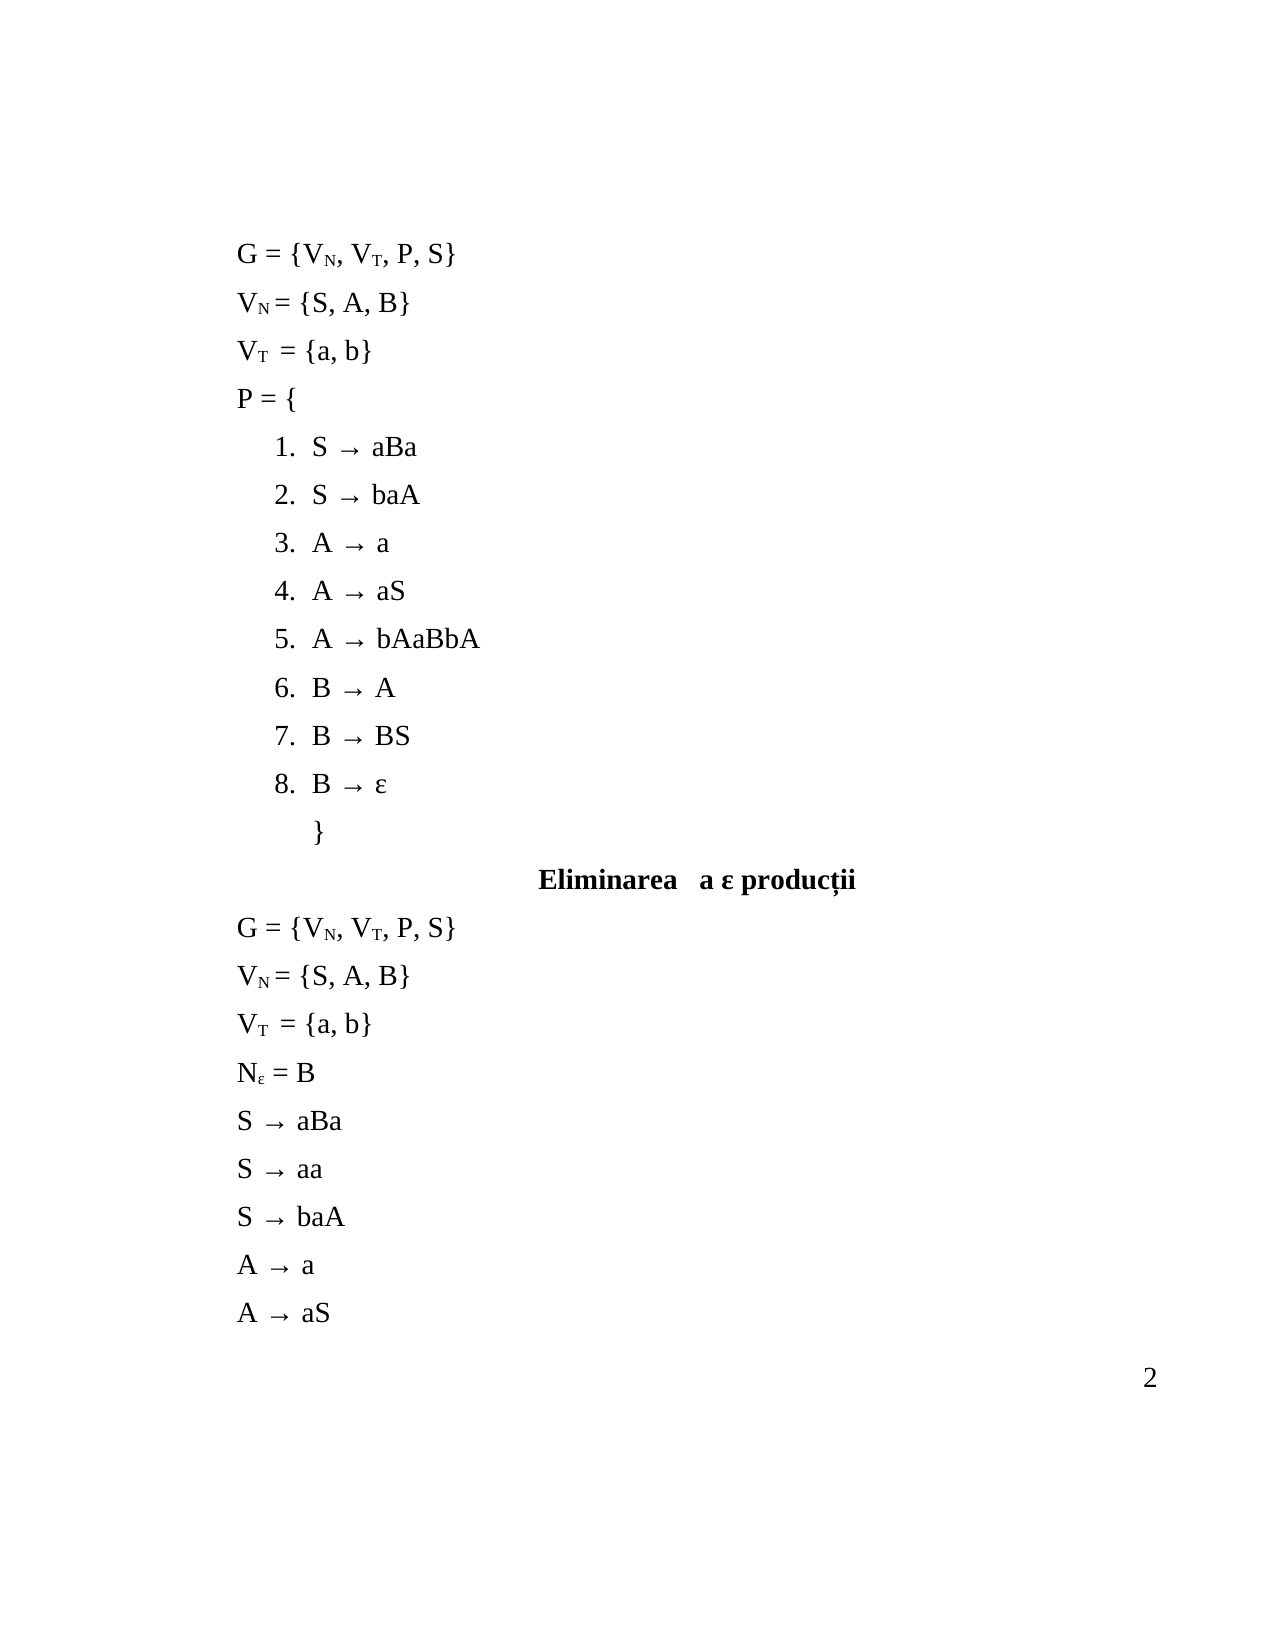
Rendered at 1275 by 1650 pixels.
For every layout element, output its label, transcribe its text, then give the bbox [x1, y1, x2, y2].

list A → a [274, 525, 1157, 559]
text A → aS [237, 1295, 1157, 1329]
text G = {VN, VT, P, S} [237, 910, 1157, 944]
list } [274, 814, 1157, 848]
list B → A [274, 670, 1157, 703]
list A → bAaBbA [274, 622, 1157, 655]
list B → BS [274, 718, 1157, 751]
list A → aS [274, 573, 1157, 607]
text Eliminarea a ε producții [237, 862, 1157, 896]
list B → ε [274, 766, 1157, 799]
text G = {VN, VT, P, S} [237, 237, 1157, 270]
list S → aBa [274, 429, 1157, 463]
text VT = {a, b} [237, 333, 1157, 366]
text VN = {S, A, B} [237, 285, 1157, 318]
text VT = {a, b} [237, 1007, 1157, 1040]
text Nε = B [237, 1055, 1157, 1088]
text P = { [237, 381, 1157, 414]
text VN = {S, A, B} [237, 958, 1157, 992]
text S → aBa [237, 1103, 1157, 1136]
text A → a [237, 1247, 1157, 1281]
text S → aa [237, 1151, 1157, 1184]
text S → baA [237, 1199, 1157, 1233]
list S → baA [274, 477, 1157, 511]
